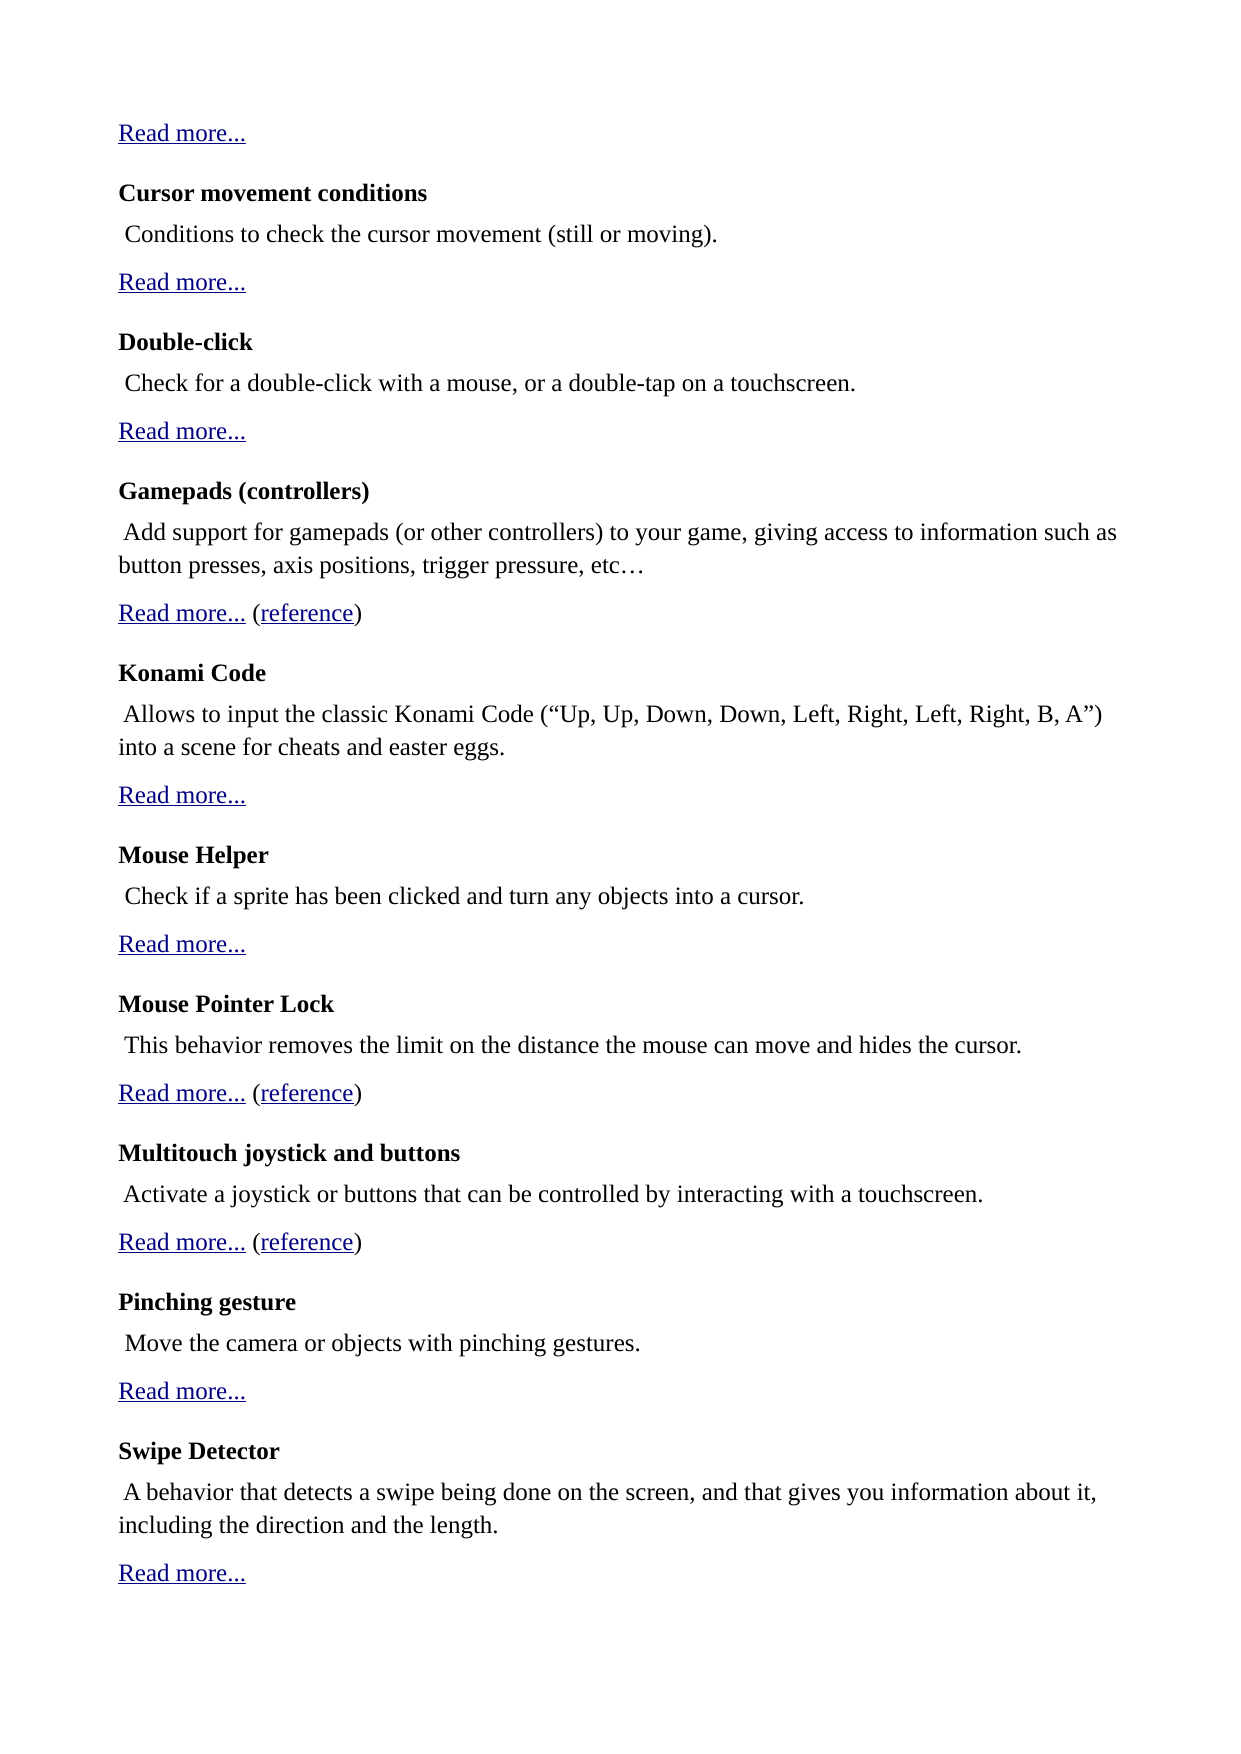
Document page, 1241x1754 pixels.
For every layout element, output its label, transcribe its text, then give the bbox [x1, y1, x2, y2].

text Read more... (reference) [118, 1227, 1122, 1256]
subtitle Pinching gesture [118, 1287, 1122, 1316]
text Read more... [118, 929, 1122, 958]
text Add support for gamepads (or other controllers) to your game, giving access to information such as button presses, axis positions, trigger pressure, etc… [118, 517, 1122, 579]
subtitle Gamepads (controllers) [118, 476, 1122, 505]
text Activate a joystick or buttons that can be controlled by interacting with a touchscreen. [118, 1179, 1122, 1208]
text This behavior removes the limit on the distance the mouse can move and hides the cursor. [118, 1030, 1122, 1059]
subtitle Mouse Helper [118, 840, 1122, 869]
text Read more... [118, 1558, 1122, 1587]
text Read more... (reference) [118, 1078, 1122, 1107]
text Read more... [118, 1376, 1122, 1404]
text Move the camera or objects with pinching gestures. [118, 1328, 1122, 1357]
text Read more... [118, 780, 1122, 809]
text A behavior that detects a swipe being done on the screen, and that gives you information about it, including the direction and the length. [118, 1477, 1122, 1539]
text Read more... (reference) [118, 598, 1122, 627]
subtitle Cursor movement conditions [118, 178, 1122, 207]
text Allows to input the classic Konami Code (“Up, Up, Down, Down, Left, Right, Left, Right, B, A”) into a scene for cheats and easter eggs. [118, 699, 1122, 761]
subtitle Double-click [118, 327, 1122, 356]
subtitle Swipe Detector [118, 1436, 1122, 1465]
text Read more... [118, 267, 1122, 296]
subtitle Konami Code [118, 658, 1122, 687]
text Conditions to check the cursor movement (still or moving). [118, 219, 1122, 248]
text Check if a sprite has been clicked and turn any objects into a cursor. [118, 881, 1122, 910]
text Check for a double-click with a mouse, or a double-tap on a touchscreen. [118, 368, 1122, 397]
text Read more... [118, 118, 1122, 147]
subtitle Mouse Pointer Lock [118, 989, 1122, 1018]
text Read more... [118, 416, 1122, 445]
subtitle Multitouch joystick and buttons [118, 1138, 1122, 1167]
